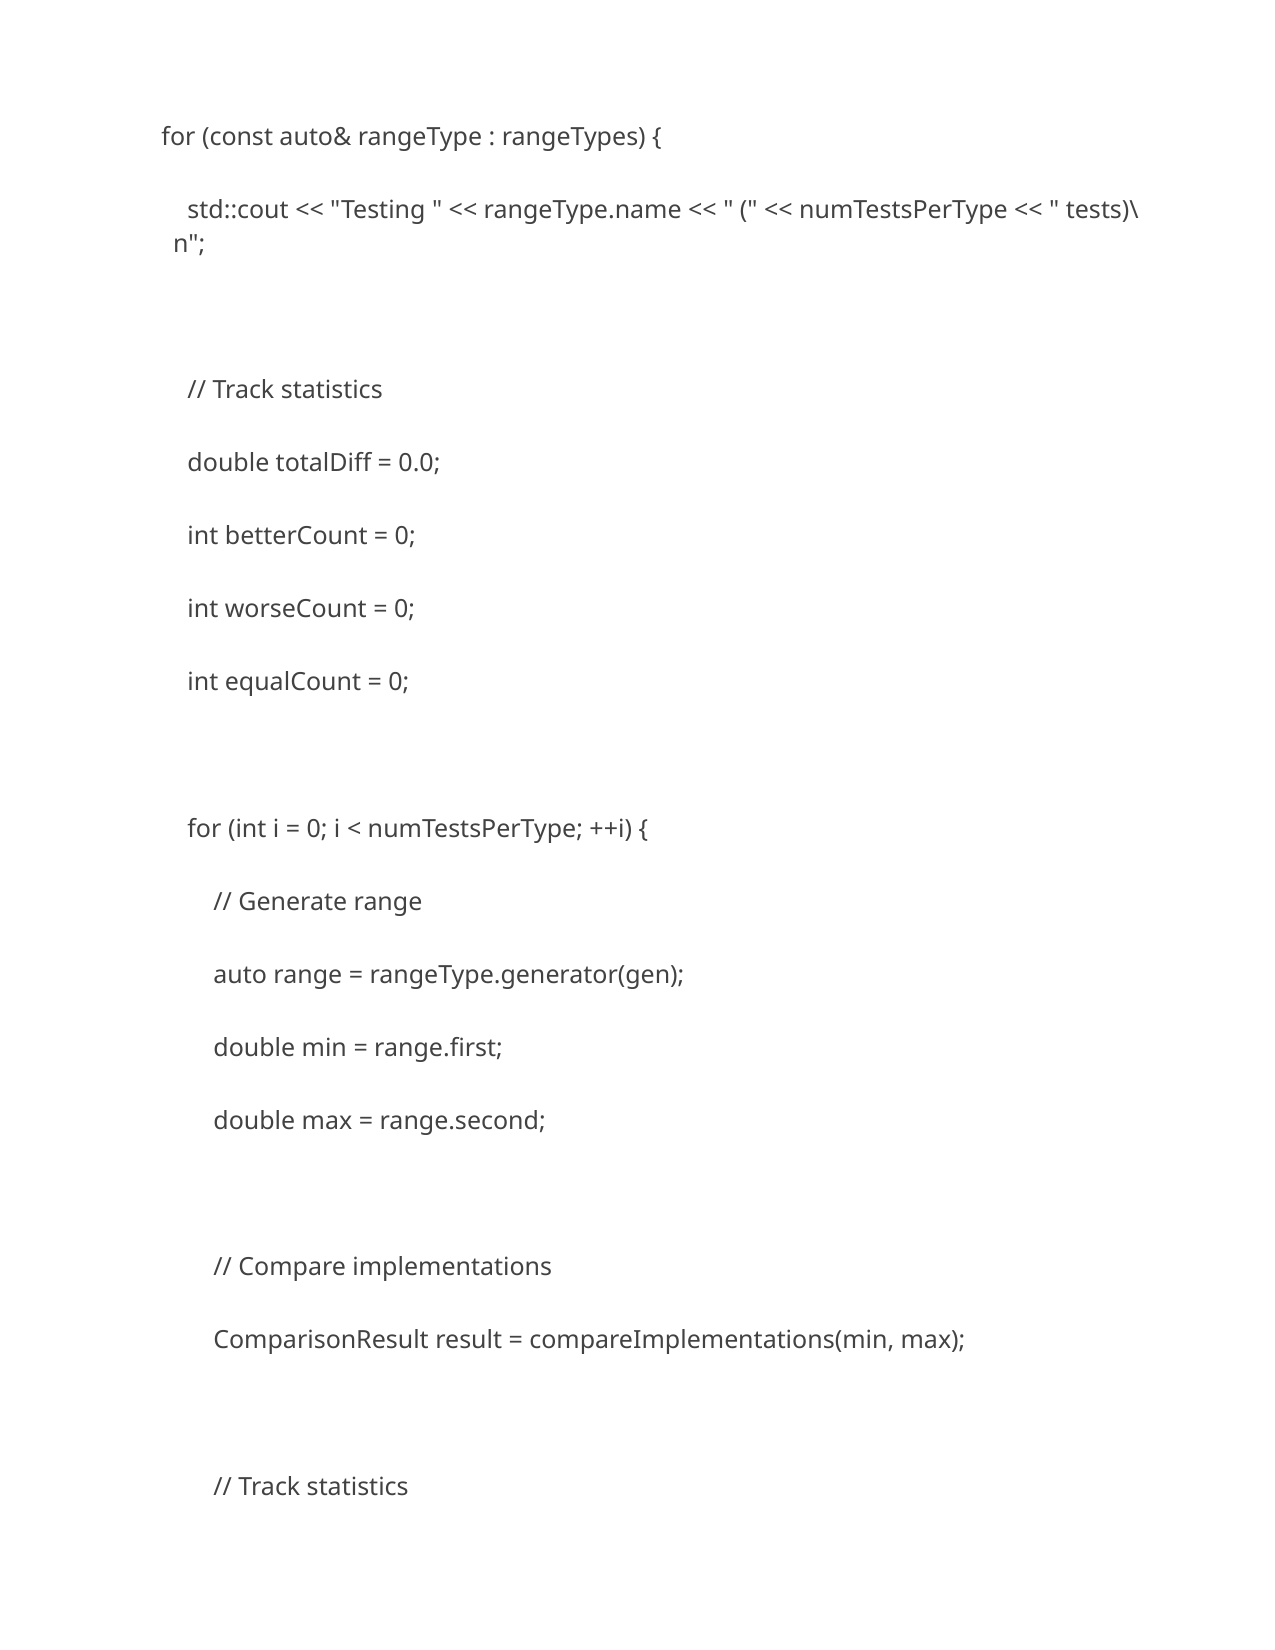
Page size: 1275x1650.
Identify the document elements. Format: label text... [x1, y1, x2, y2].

text double max = range.second; [135, 1103, 1157, 1137]
text for (int i = 0; i < numTestsPerType; ++i) { [135, 810, 1157, 844]
text // Generate range [135, 883, 1157, 917]
text std::cout << "Testing " << rangeType.name << " (" << numTestsPerType << " tests)\n"; [135, 191, 1157, 259]
text int worseCount = 0; [135, 591, 1157, 625]
text for (const auto& rangeType : rangeTypes) { [135, 118, 1157, 152]
text int betterCount = 0; [135, 518, 1157, 552]
text // Compare implementations [135, 1249, 1157, 1283]
text // Track statistics [135, 1468, 1157, 1502]
text auto range = rangeType.generator(gen); [135, 957, 1157, 991]
text double totalDiff = 0.0; [135, 445, 1157, 479]
text ComparisonResult result = compareImplementations(min, max); [135, 1322, 1157, 1356]
text // Track statistics [135, 372, 1157, 406]
text int equalCount = 0; [135, 664, 1157, 698]
text double min = range.first; [135, 1030, 1157, 1064]
